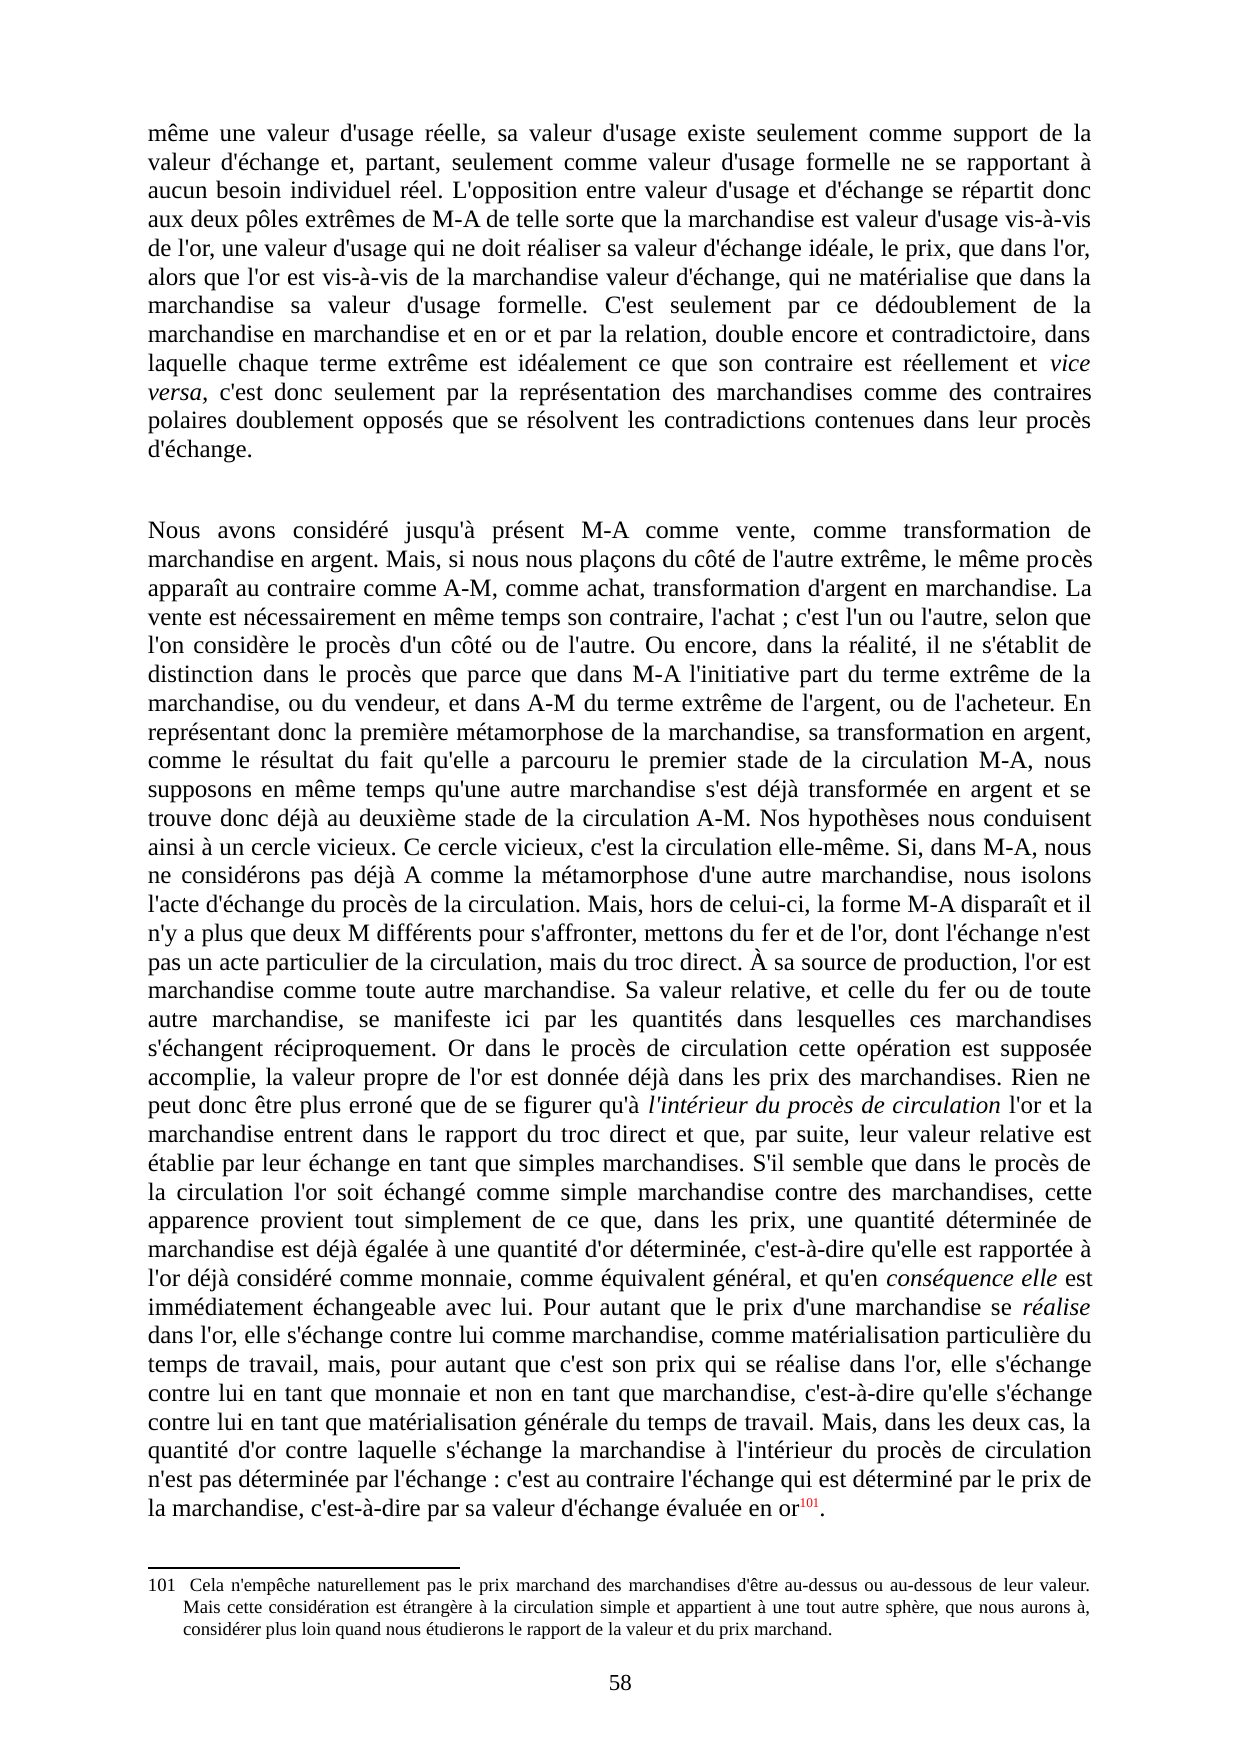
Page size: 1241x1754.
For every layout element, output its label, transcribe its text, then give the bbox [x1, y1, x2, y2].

text Nous avons considéré jusqu'à présent M-A comme vente, comme transformation de marchandise en argent. Mais, si nous nous plaçons du côté de l'autre extrême, le même pro­cès apparaît au contraire comme A-M, comme achat, transformation d'argent en marchandise. La vente est nécessairement en même temps son contraire, l'achat ; c'est l'un ou l'autre, selon que l'on considère le procès d'un côté ou de l'autre. Ou encore, dans la réalité, il ne s'établit de distinction dans le procès que parce que dans M-A l'initiative part du terme extrême de la marchandise, ou du vendeur, et dans A-M du terme extrême de l'argent, ou de l'acheteur. En représentant donc la première métamorphose de la marchandise, sa transformation en argent, comme le résultat du fait qu'elle a parcouru le premier stade de la circulation M-A, nous supposons en même temps qu'une autre marchandise s'est déjà transformée en argent et se trouve donc déjà au deuxième stade de la circulation A-M. Nos hypothèses nous conduisent ainsi à un cercle vicieux. Ce cercle vicieux, c'est la circulation elle-même. Si, dans M-A, nous ne considérons pas déjà A comme la métamorphose d'une autre marchandise, nous isolons l'acte d'échange du procès de la circulation. Mais, hors de celui-ci, la forme M-A disparaît et il n'y a plus que deux M différents pour s'affronter, mettons du fer et de l'or, dont l'échange n'est pas un acte particulier de la circulation, mais du troc direct. À sa source de production, l'or est marchandise comme toute autre marchandise. Sa valeur relative, et celle du fer ou de toute autre marchandise, se manifeste ici par les quantités dans lesquelles ces marchandises s'échangent réciproquement. Or dans le procès de circulation cette opération est supposée accomplie, la valeur propre de l'or est donnée déjà dans les prix des marchandises. Rien ne peut donc être plus erroné que de se figurer qu'à l'intérieur du procès de circulation l'or et la marchandise entrent dans le rapport du troc direct et que, par suite, leur valeur relative est établie par leur échange en tant que simples marchandises. S'il semble que dans le procès de la circulation l'or soit échangé comme simple marchandise contre des marchandises, cette apparence provient tout simplement de ce que, dans les prix, une quantité déterminée de marchandise est déjà égalée à une quantité d'or déterminée, c'est-à-dire qu'elle est rapportée à l'or déjà considéré comme monnaie, comme équivalent général, et qu'en conséquence elle est immédiatement échangeable avec lui. Pour autant que le prix d'une marchandise se réalise dans l'or, elle s'échange contre lui comme marchandise, comme matérialisation particulière du temps de travail, mais, pour autant que c'est son prix qui se réalise dans l'or, elle s'échange contre lui en tant que monnaie et non en tant que marchan­dise, c'est-à-dire qu'elle s'échange contre lui en tant que matérialisation générale du temps de travail. Mais, dans les deux cas, la quantité d'or contre laquelle s'échange la marchandise à l'intérieur du procès de circulation n'est pas déterminée par l'échange : c'est au contraire l'échange qui est déterminé par le prix de la marchandise, c'est-à-dire par sa valeur d'échange évaluée en or. [148, 515, 1093, 1522]
text même une valeur d'usage réelle, sa valeur d'usage existe seulement comme support de la valeur d'échange et, partant, seulement comme valeur d'usage formelle ne se rapportant à aucun besoin individuel réel. L'opposition entre valeur d'usage et d'échange se répartit donc aux deux pôles extrêmes de M-A de telle sorte que la marchandise est valeur d'usage vis-à-vis de l'or, une valeur d'usage qui ne doit réaliser sa valeur d'échange idéale, le prix, que dans l'or, alors que l'or est vis-à-vis de la marchandise valeur d'échange, qui ne matérialise que dans la marchandise sa valeur d'usage formelle. C'est seulement par ce dédoublement de la marchandise en marchandise et en or et par la relation, double encore et contradictoire, dans laquelle chaque terme extrême est idéalement ce que son contraire est réellement et vice versa, c'est donc seulement par la représentation des marchandises comme des contraires polaires doublement opposés que se résolvent les contradictions contenues dans leur procès d'échange. [148, 118, 1093, 463]
text Cela n'empêche naturellement pas le prix marchand des marchandises d'être au-dessus ou au-dessous de leur valeur. Mais cette considération est étrangère à la circulation simple et appartient à une tout autre sphère, que nous aurons à, considérer plus loin quand nous étudierons le rapport de la valeur et du prix marchand. [148, 1574, 1093, 1639]
